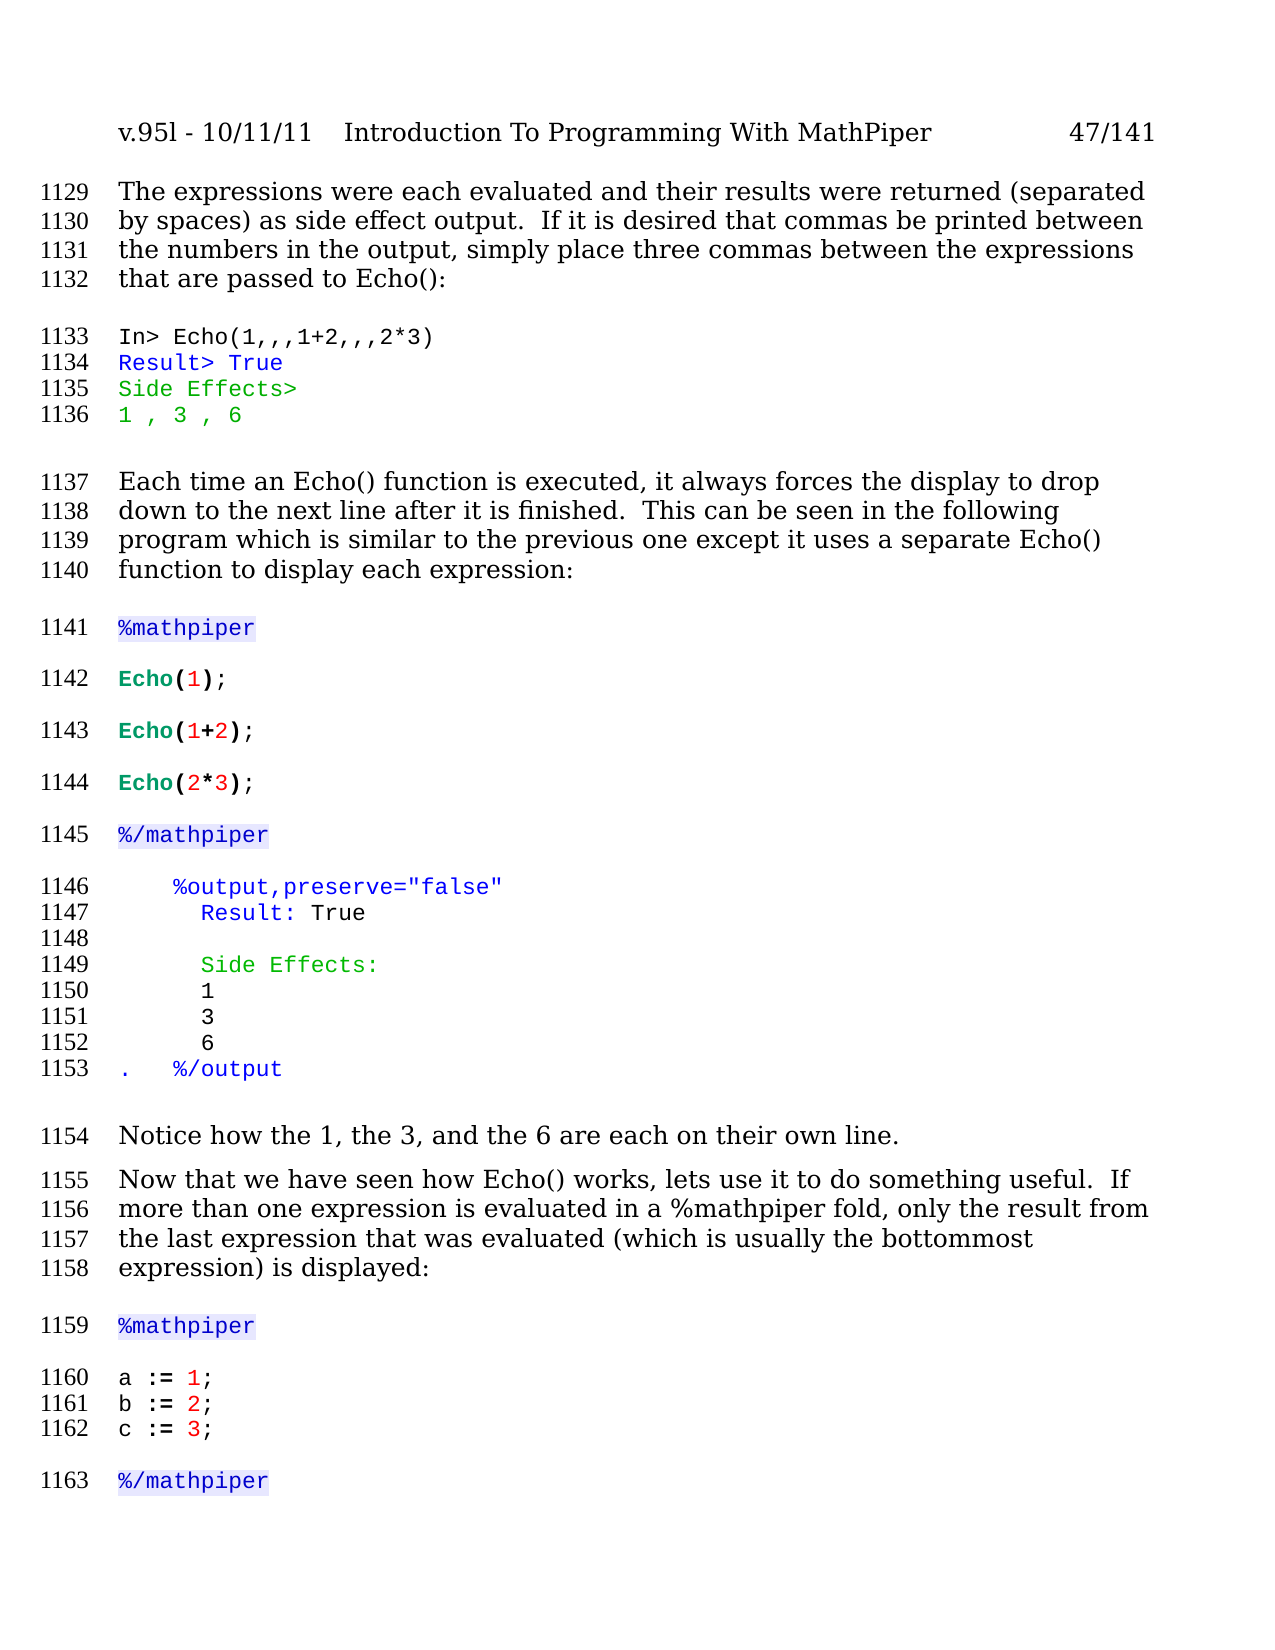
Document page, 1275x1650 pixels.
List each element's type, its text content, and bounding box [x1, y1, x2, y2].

text c := 3; [118, 1418, 1157, 1444]
text In> Echo(1,,,1+2,,,2*3) [118, 325, 1157, 351]
text %/mathpiper [118, 823, 1157, 849]
text Result: True [118, 901, 1157, 927]
text %/mathpiper [118, 1470, 1157, 1496]
text a := 1; [118, 1366, 1157, 1392]
text b := 2; [118, 1392, 1157, 1418]
text Echo(1+2); [118, 720, 1157, 746]
text Echo(2*3); [118, 772, 1157, 797]
text Notice how the 1, the 3, and the 6 are each on their own line. [118, 1121, 1157, 1150]
text . %/output [118, 1057, 1157, 1083]
text Now that we have seen how Echo() works, lets use it to do something useful. If more than one expression is evaluated in a %mathpiper fold, only the result from the last expression that was evaluated (which is usually the bottommost expression) is displayed: [118, 1165, 1157, 1282]
text 1 [118, 979, 1157, 1005]
text Side Effects> [118, 377, 1157, 403]
text 1 , 3 , 6 [118, 403, 1157, 429]
text 3 [118, 1005, 1157, 1031]
text Echo(1); [118, 668, 1157, 694]
text %output,preserve="false" [118, 875, 1157, 901]
text Side Effects: [118, 953, 1157, 979]
text Result> True [118, 351, 1157, 377]
text %mathpiper [118, 1314, 1157, 1340]
text The expressions were each evaluated and their results were returned (separated by spaces) as side effect output. If it is desired that commas be printed between the numbers in the output, simply place three commas between the expressions that are passed to Echo(): [118, 177, 1157, 293]
text %mathpiper [118, 616, 1157, 642]
text 6 [118, 1031, 1157, 1057]
text Each time an Echo() function is executed, it always forces the display to drop down to the next line after it is finished. This can be seen in the following program which is similar to the previous one except it uses a separate Echo() function to display each expression: [118, 467, 1157, 584]
